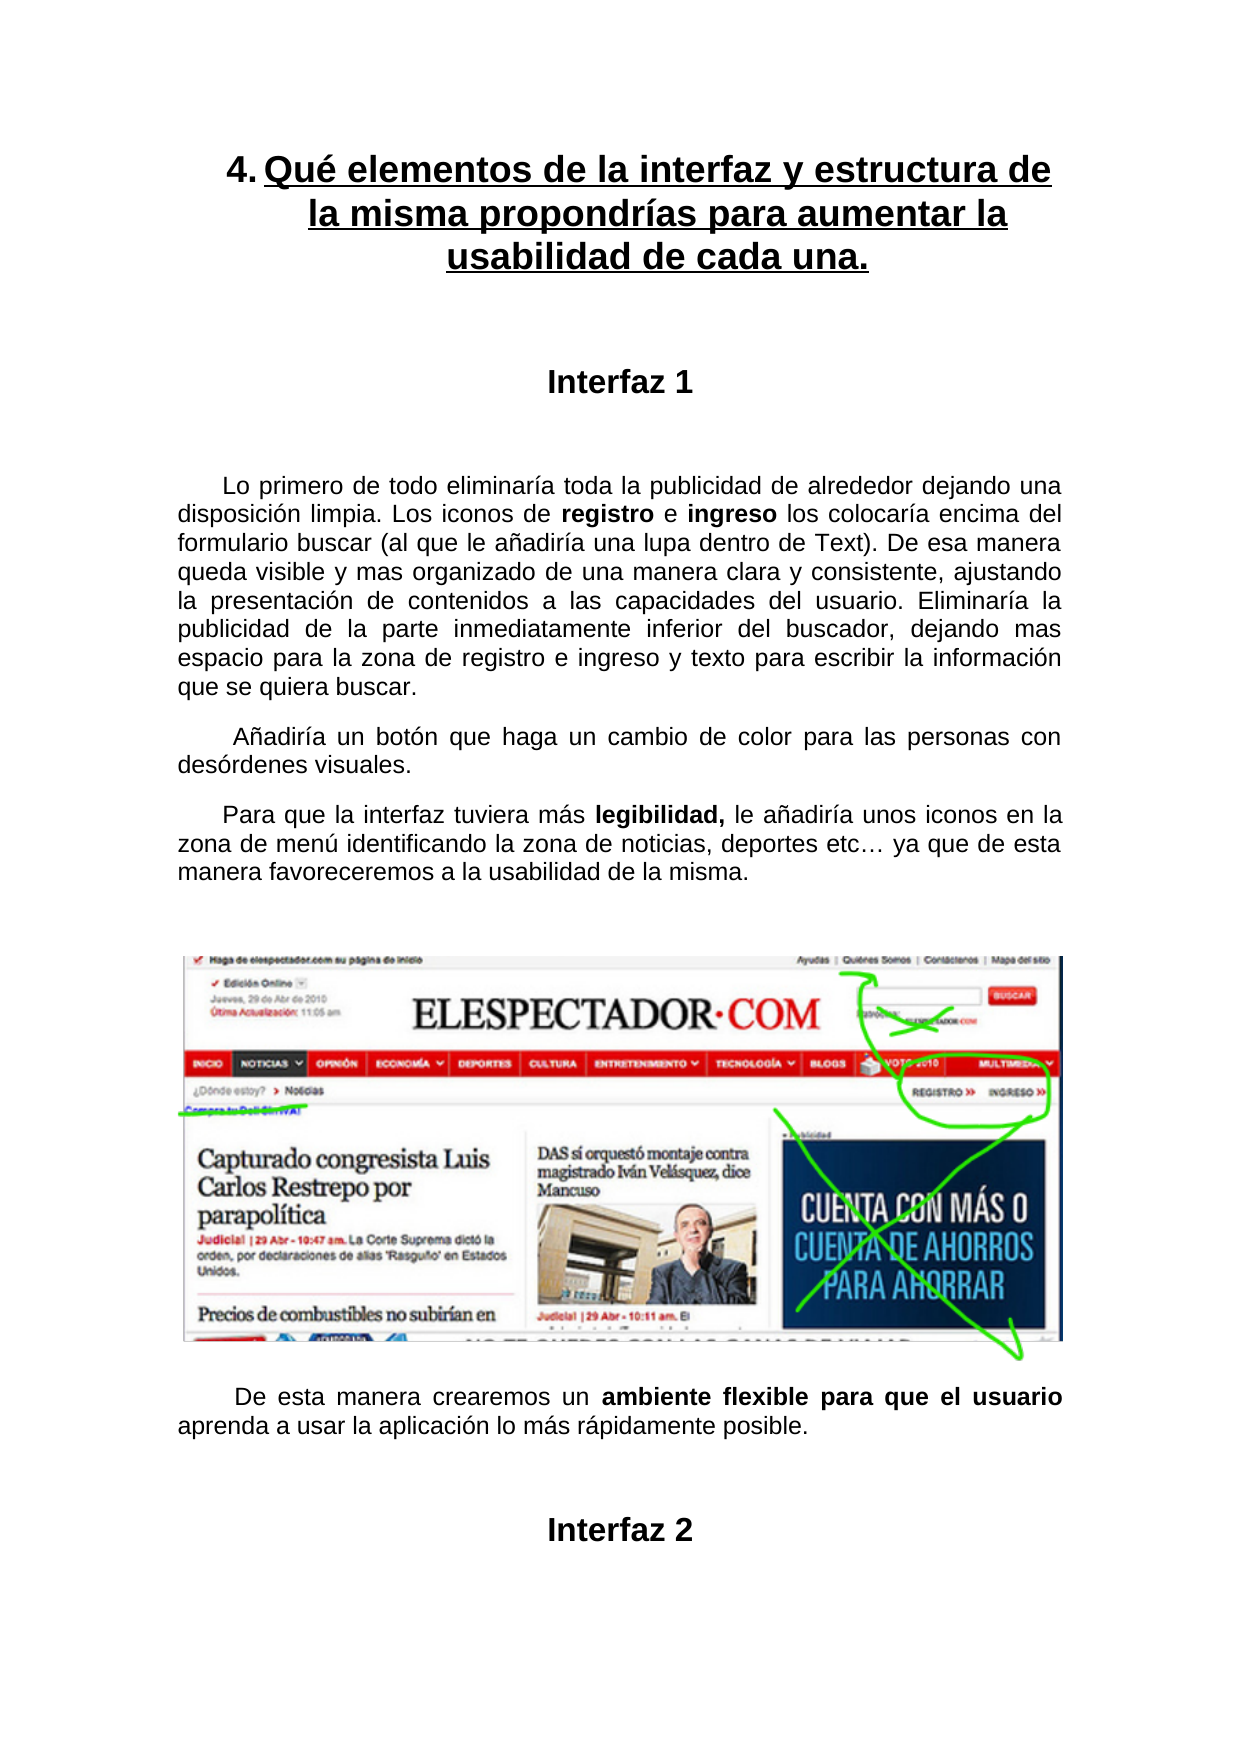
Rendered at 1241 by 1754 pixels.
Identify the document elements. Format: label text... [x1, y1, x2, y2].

text Interfaz 1 [177, 362, 1063, 400]
list Qué elementos de la interfaz y estructura de la misma propondrías para aumentar la usabilidad de cada una. [215, 148, 1063, 277]
text De esta manera crearemos un ambiente flexible para que el usuario aprenda a usar la aplicación lo más rápidamente posible. [177, 1382, 1063, 1440]
text Añadiría un botón que haga un cambio de color para las personas con desórdenes visuales. [177, 721, 1063, 779]
text Interfaz 2 [177, 1510, 1063, 1549]
text Lo primero de todo eliminaría toda la publicidad de alrededor dejando una disposición limpia. Los iconos de registro e ingreso los colocaría encima del formulario buscar (al que le añadiría una lupa dentro de Text). De esa manera queda visible y mas organizado de una manera clara y consistente, ajustando la presentación de contenidos a las capacidades del usuario. Eliminaría la publicidad de la parte inmediatamente inferior del buscador, dejando mas espacio para la zona de registro e ingreso y texto para escribir la información que se quiera buscar. [177, 471, 1063, 701]
text Para que la interfaz tuviera más legibilidad, le añadiría unos iconos en la zona de menú identificando la zona de noticias, deportes etc… ya que de esta manera favoreceremos a la usabilidad de la misma. [177, 800, 1063, 886]
